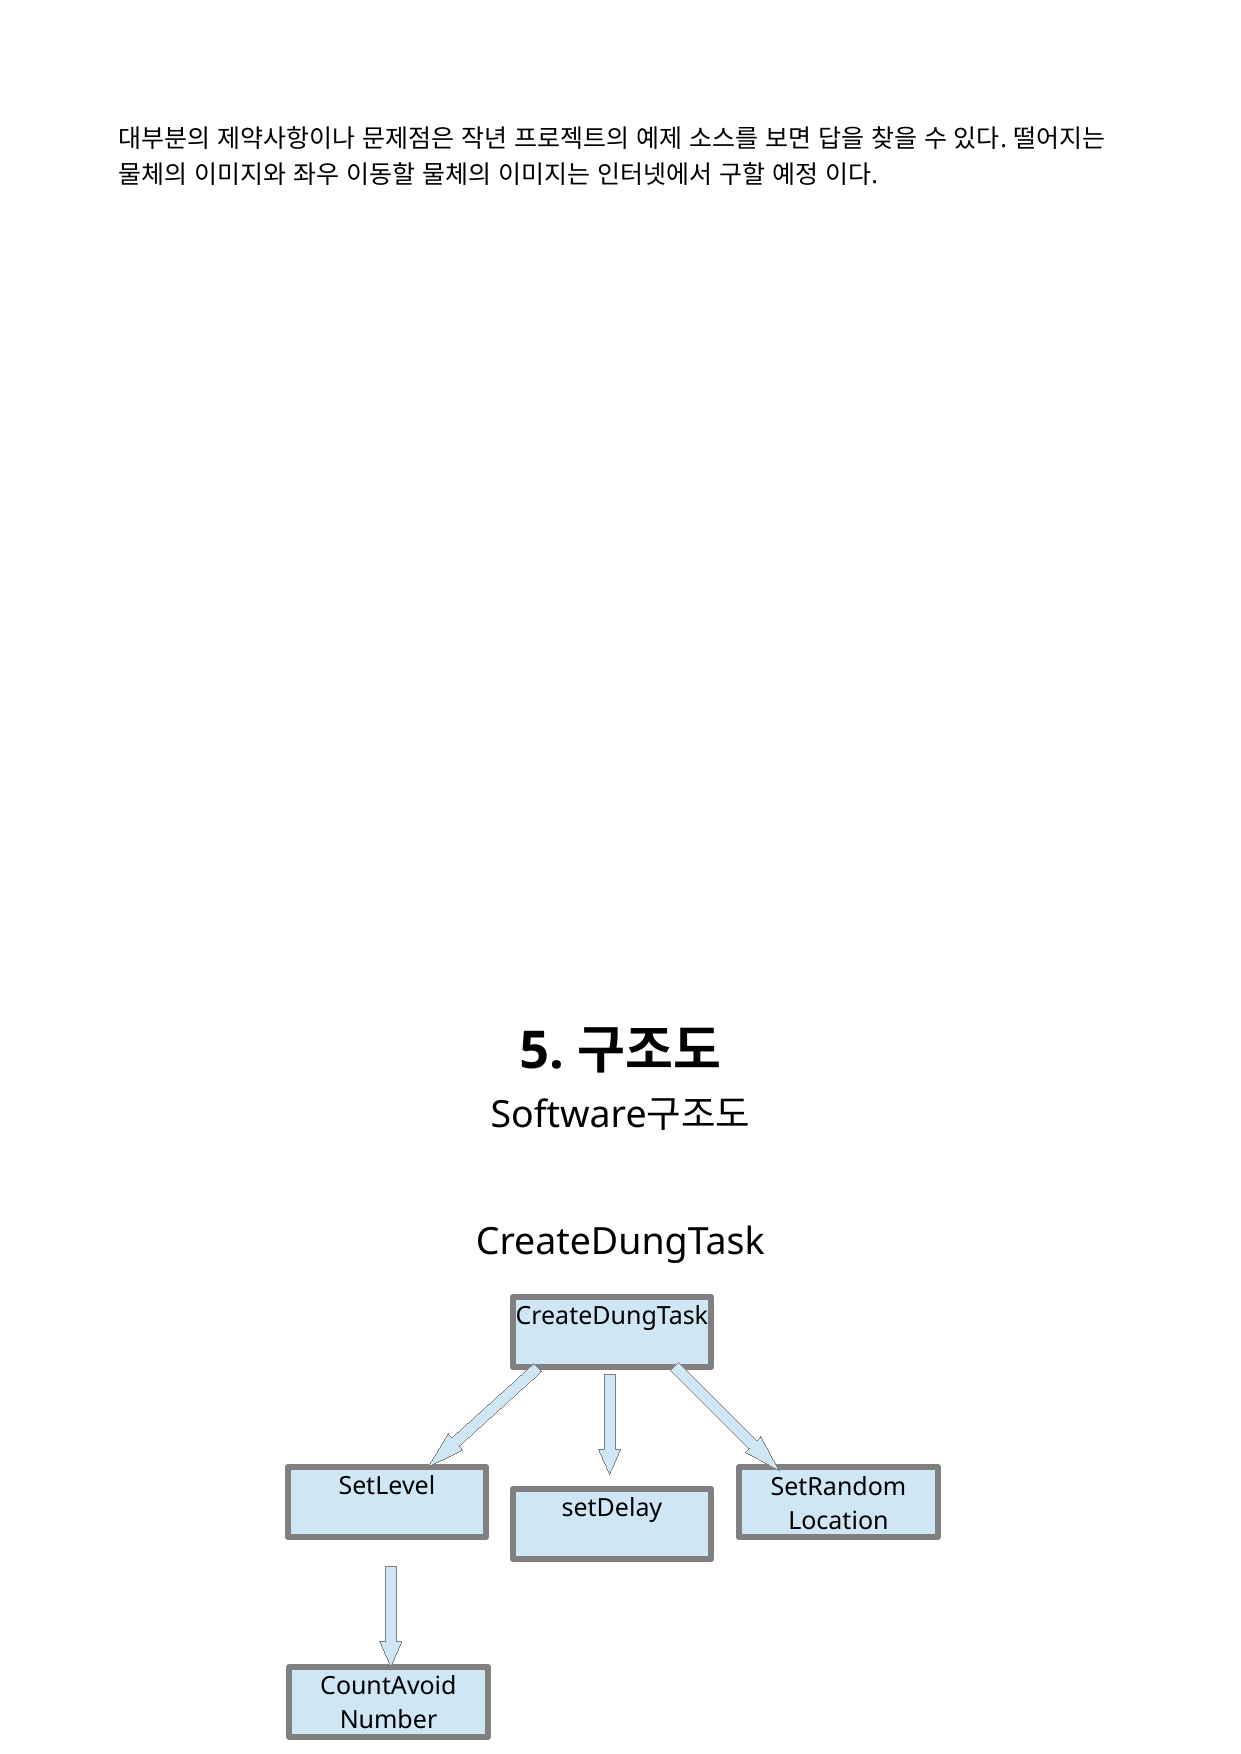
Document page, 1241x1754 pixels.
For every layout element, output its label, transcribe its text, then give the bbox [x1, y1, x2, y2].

text 대부분의 제약사항이나 문제점은 작년 프로젝트의 예제 소스를 보면 답을 찾을 수 있다. 떨어지는 물체의 이미지와 좌우 이동할 물체의 이미지는 인터넷에서 구할 예정 이다. [118, 118, 1122, 191]
text CreateDungTask [118, 1214, 1122, 1265]
text 5. 구조도 [118, 1008, 1122, 1084]
text Software구조도 [118, 1084, 1122, 1138]
